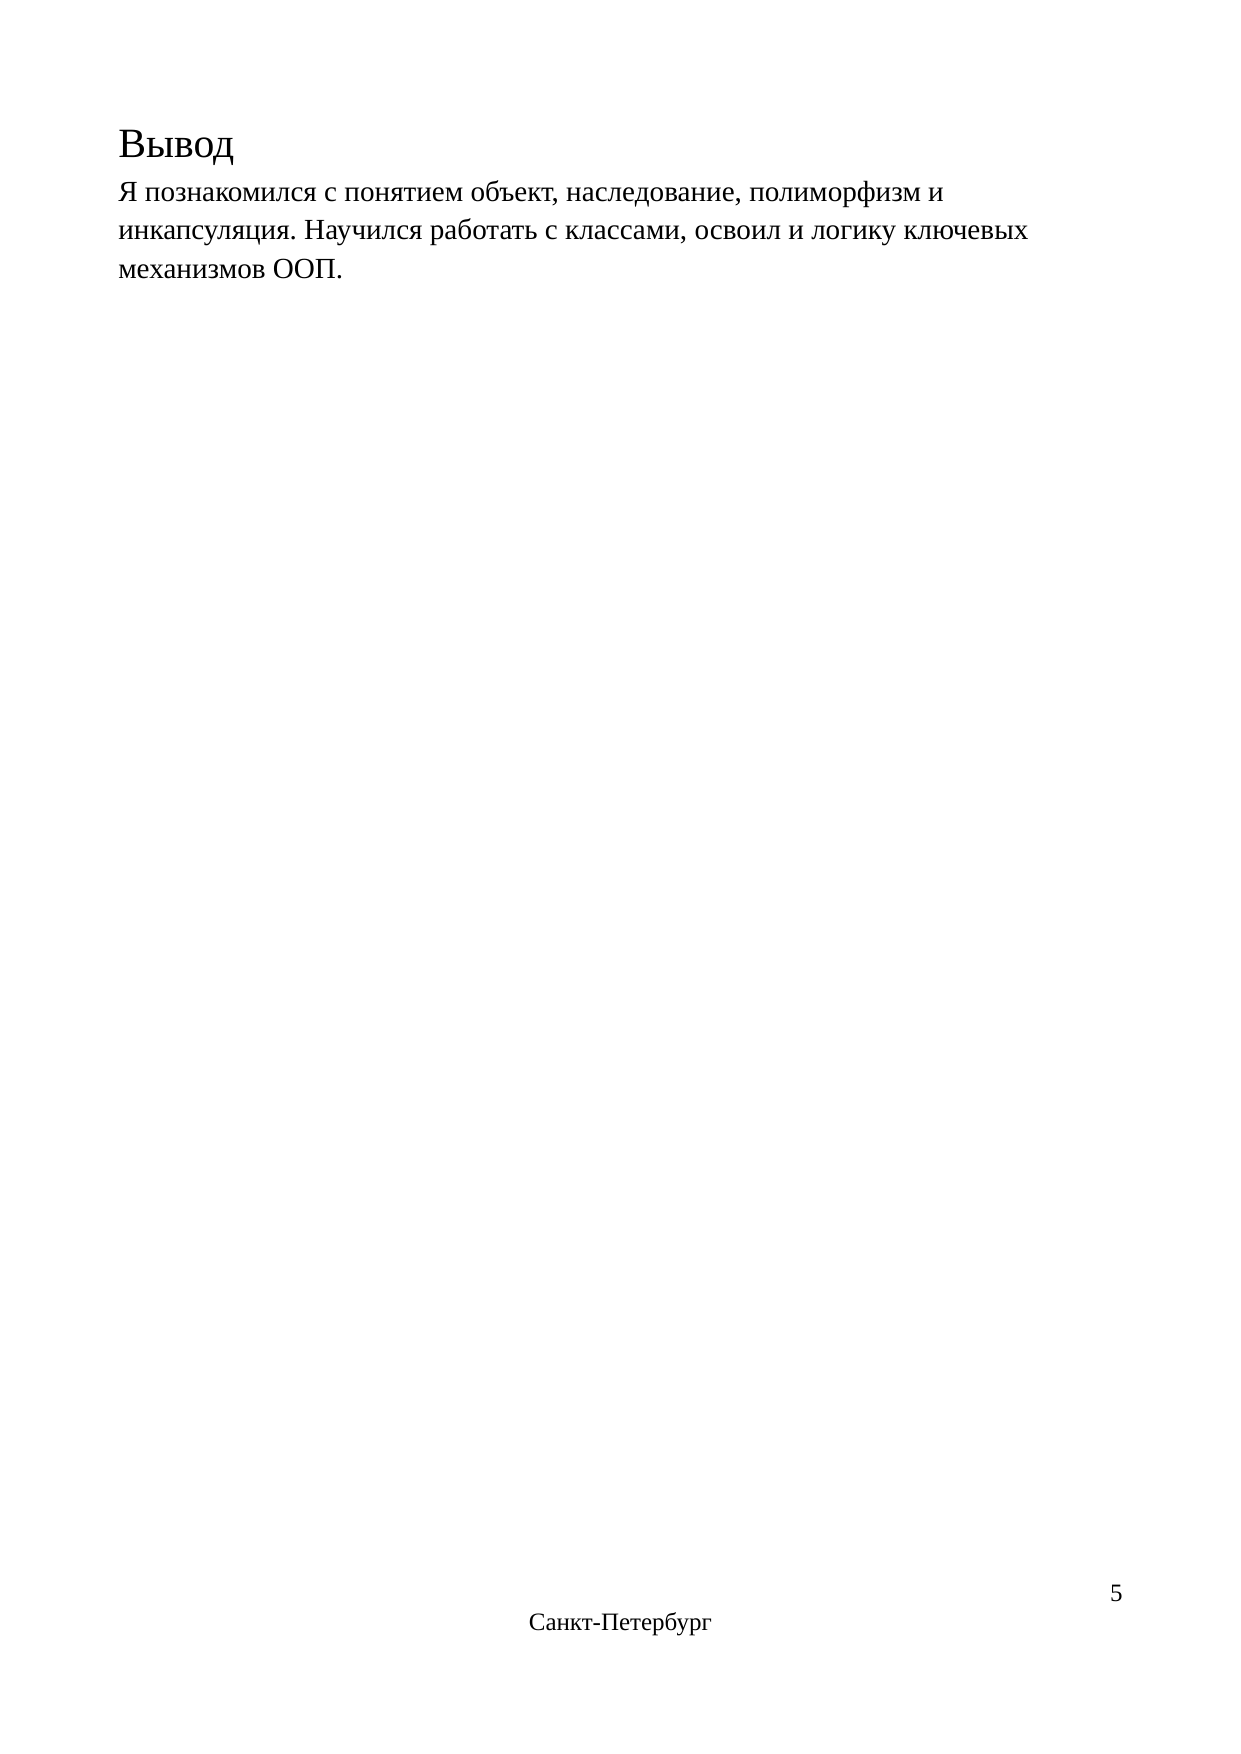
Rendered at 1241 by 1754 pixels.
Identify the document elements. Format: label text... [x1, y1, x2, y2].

text Я познакомился с понятием объект, наследование, полиморфизм и инкапсуляция. Научился работать с классами, освоил и логику ключевых механизмов ООП. [118, 174, 1122, 285]
text Вывод [118, 118, 1122, 166]
